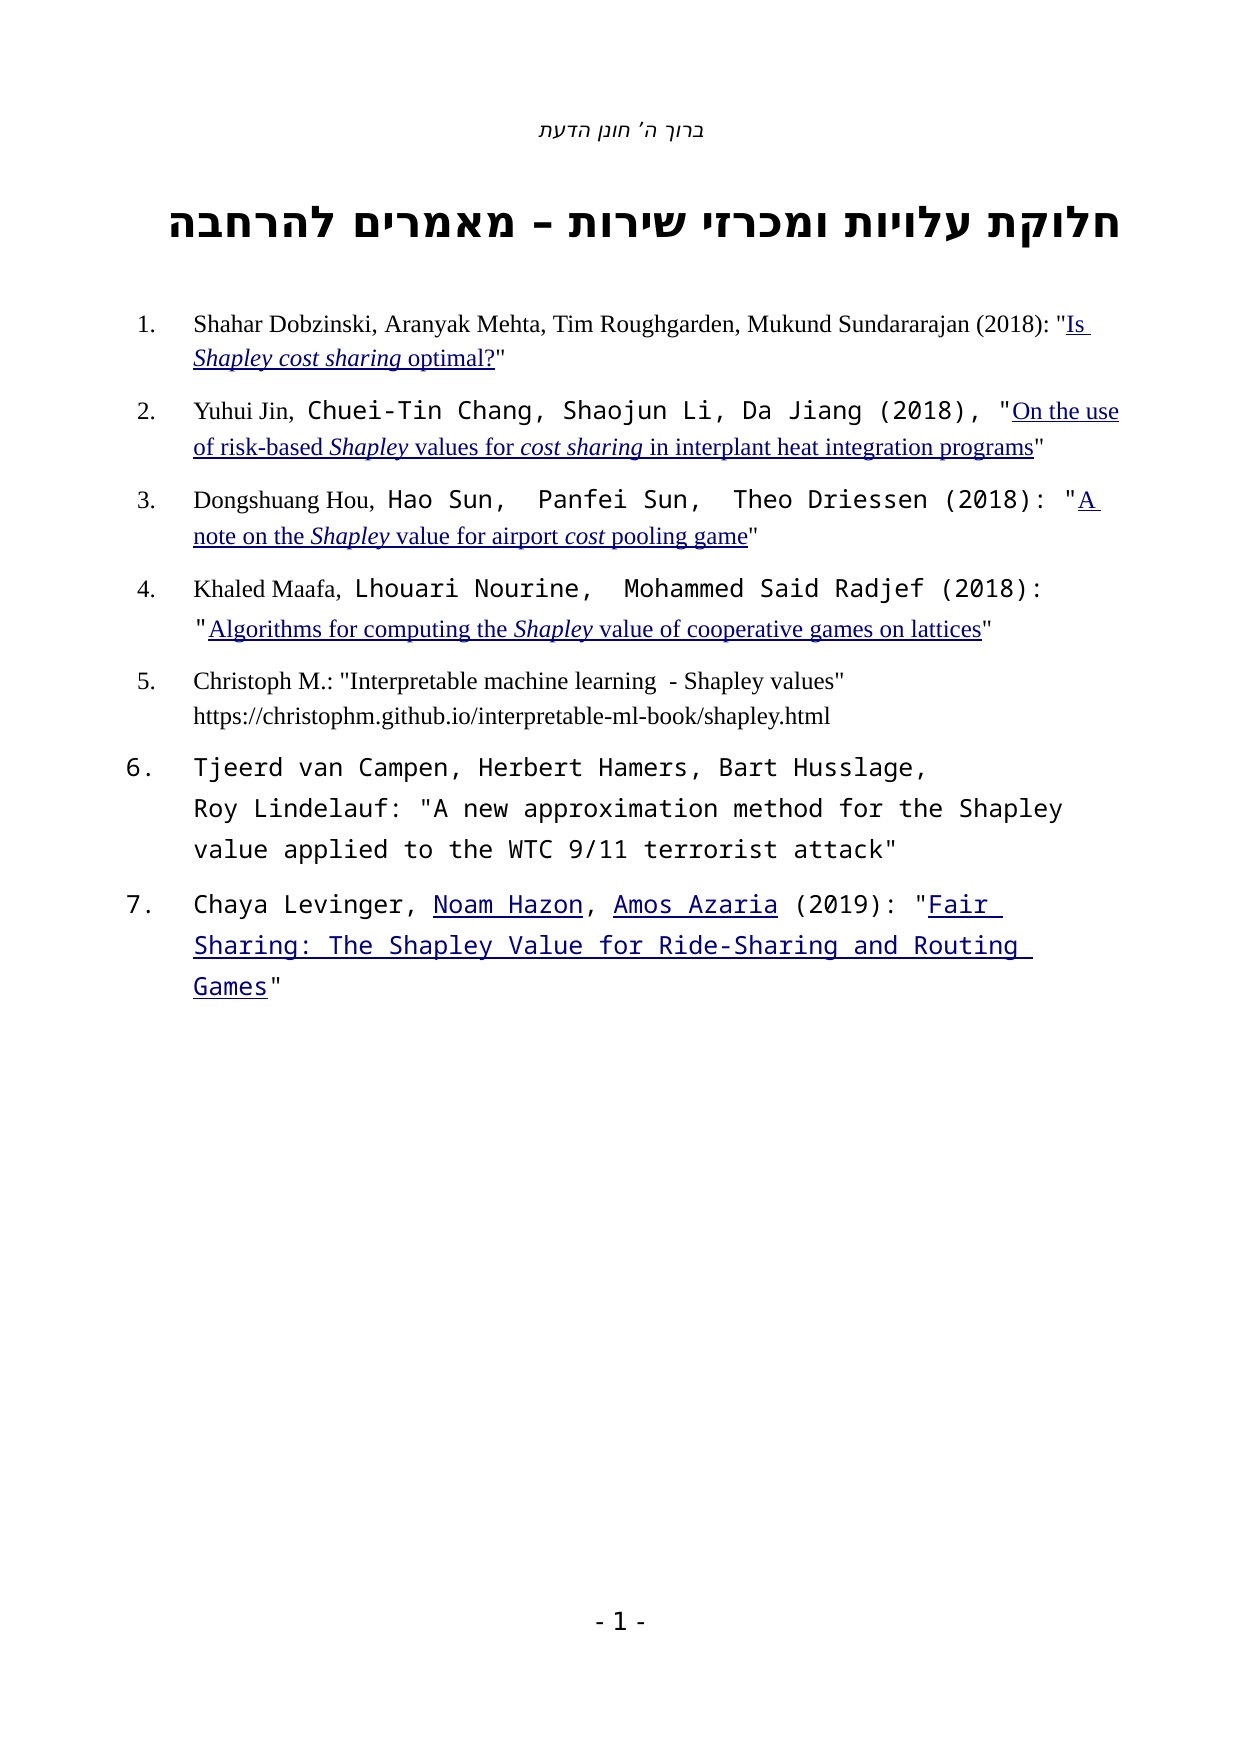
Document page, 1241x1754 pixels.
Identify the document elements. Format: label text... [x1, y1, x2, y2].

list Yuhui Jin, Chuei-Tin Chang, Shaojun Li, Da Jiang (2018), "On the use of risk-based Shapley values for cost sharing in interplant heat integration programs" [156, 392, 1122, 461]
subtitle חלוקת עלויות ומכרזי שירות – מאמרים להרחבה [118, 197, 1122, 248]
list Christoph M.: "Interpretable machine learning - Shapley values" https://christophm.github.io/interpretable-ml-book/shapley.html [156, 666, 1122, 730]
list Chaya Levinger, Noam Hazon, Amos Azaria (2019): "Fair Sharing: The Shapley Value for Ride-Sharing and Routing Games‏" [156, 887, 1122, 1003]
list Khaled Maafa, Lhouari Nourine, Mohammed Said Radjef (2018): "Algorithms for computing the Shapley value of cooperative games on lattices" [156, 570, 1122, 645]
list Shahar Dobzinski, Aranyak Mehta, Tim Roughgarden, Mukund Sundararajan (2018): "Is Shapley cost sharing optimal?" [156, 309, 1122, 372]
list Tjeerd van Campen, Herbert Hamers, Bart Husslage, Roy Lindelauf: "A new approximation method for the Shapley value applied to the WTC 9/11 terrorist attack" [156, 750, 1122, 866]
list Dongshuang Hou, Hao Sun, Panfei Sun, Theo Driessen (2018): "A note on the Shapley value for airport cost pooling game" [156, 481, 1122, 550]
